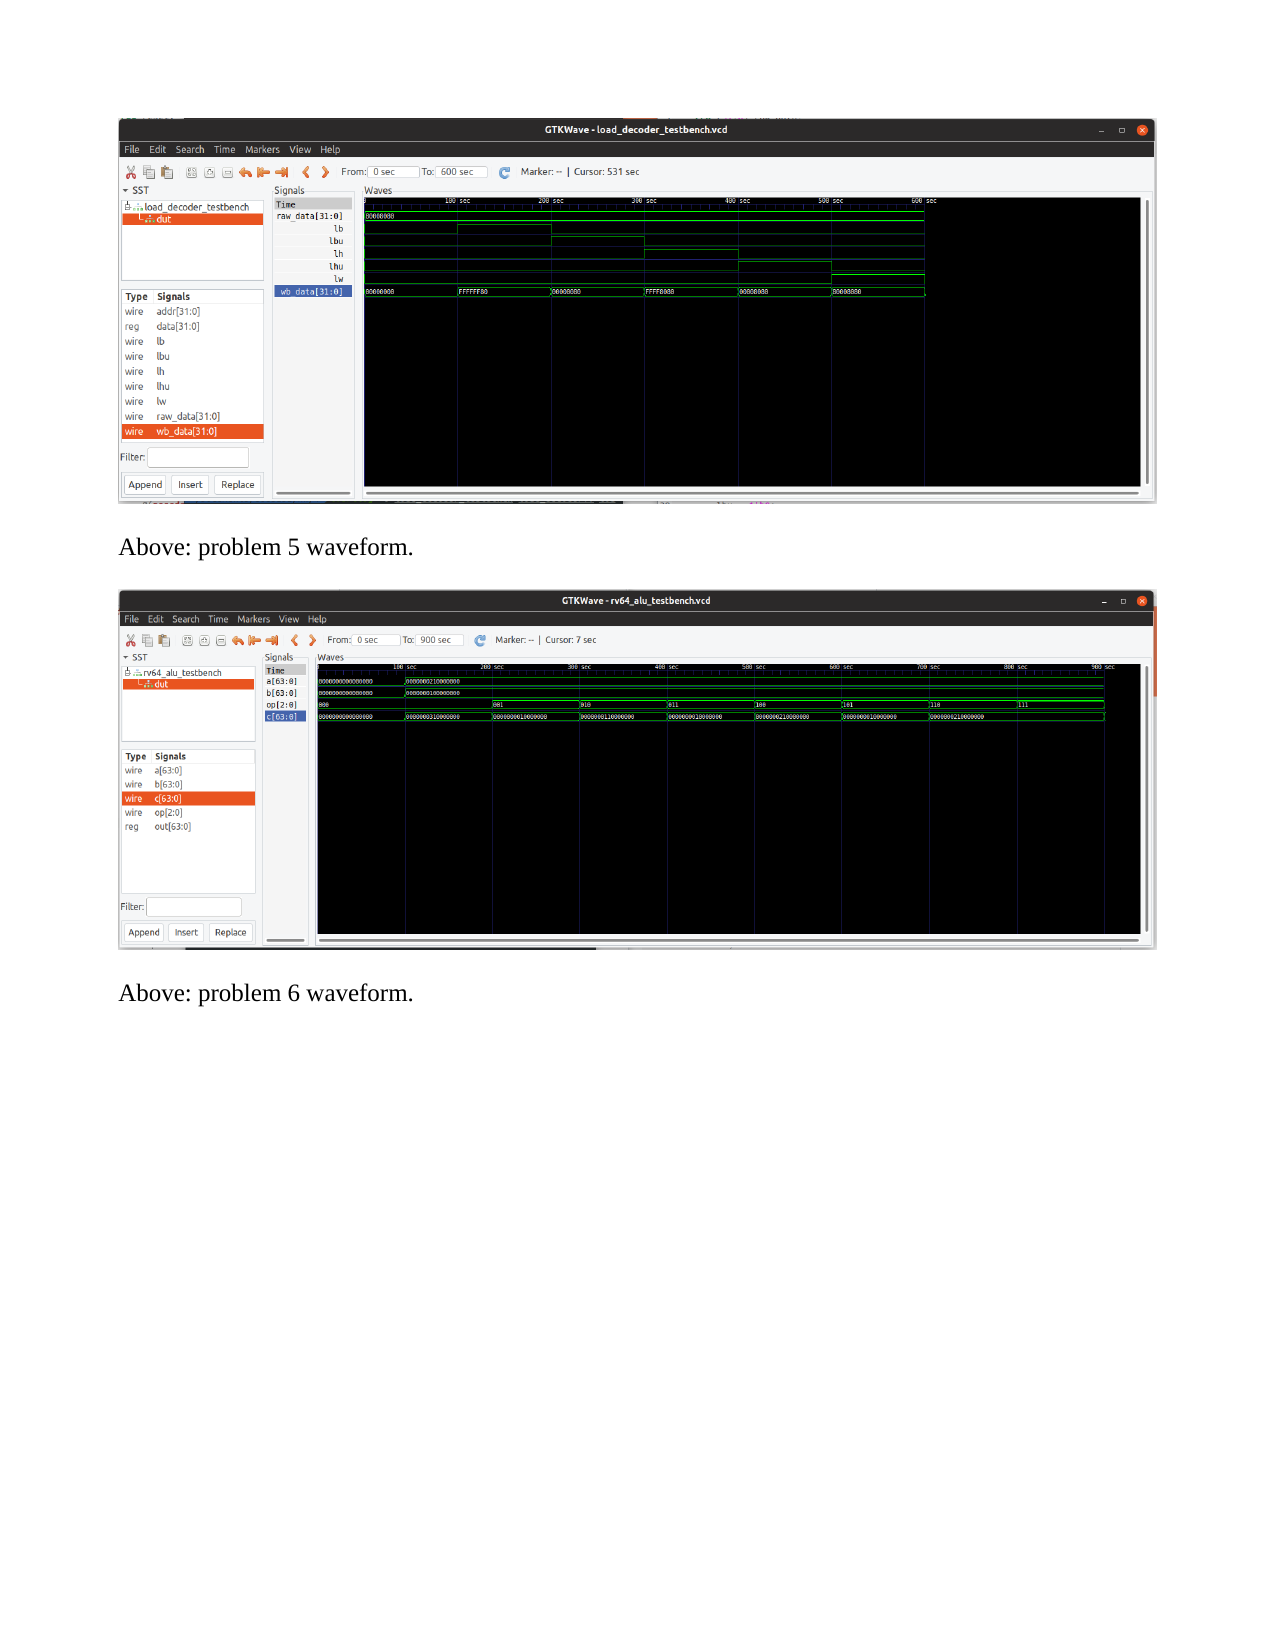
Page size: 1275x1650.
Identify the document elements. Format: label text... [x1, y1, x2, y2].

text Above: problem 5 waveform. [118, 532, 1157, 561]
picture [118, 589, 1157, 950]
picture [118, 118, 1157, 504]
text Above: problem 6 waveform. [118, 978, 1157, 1007]
